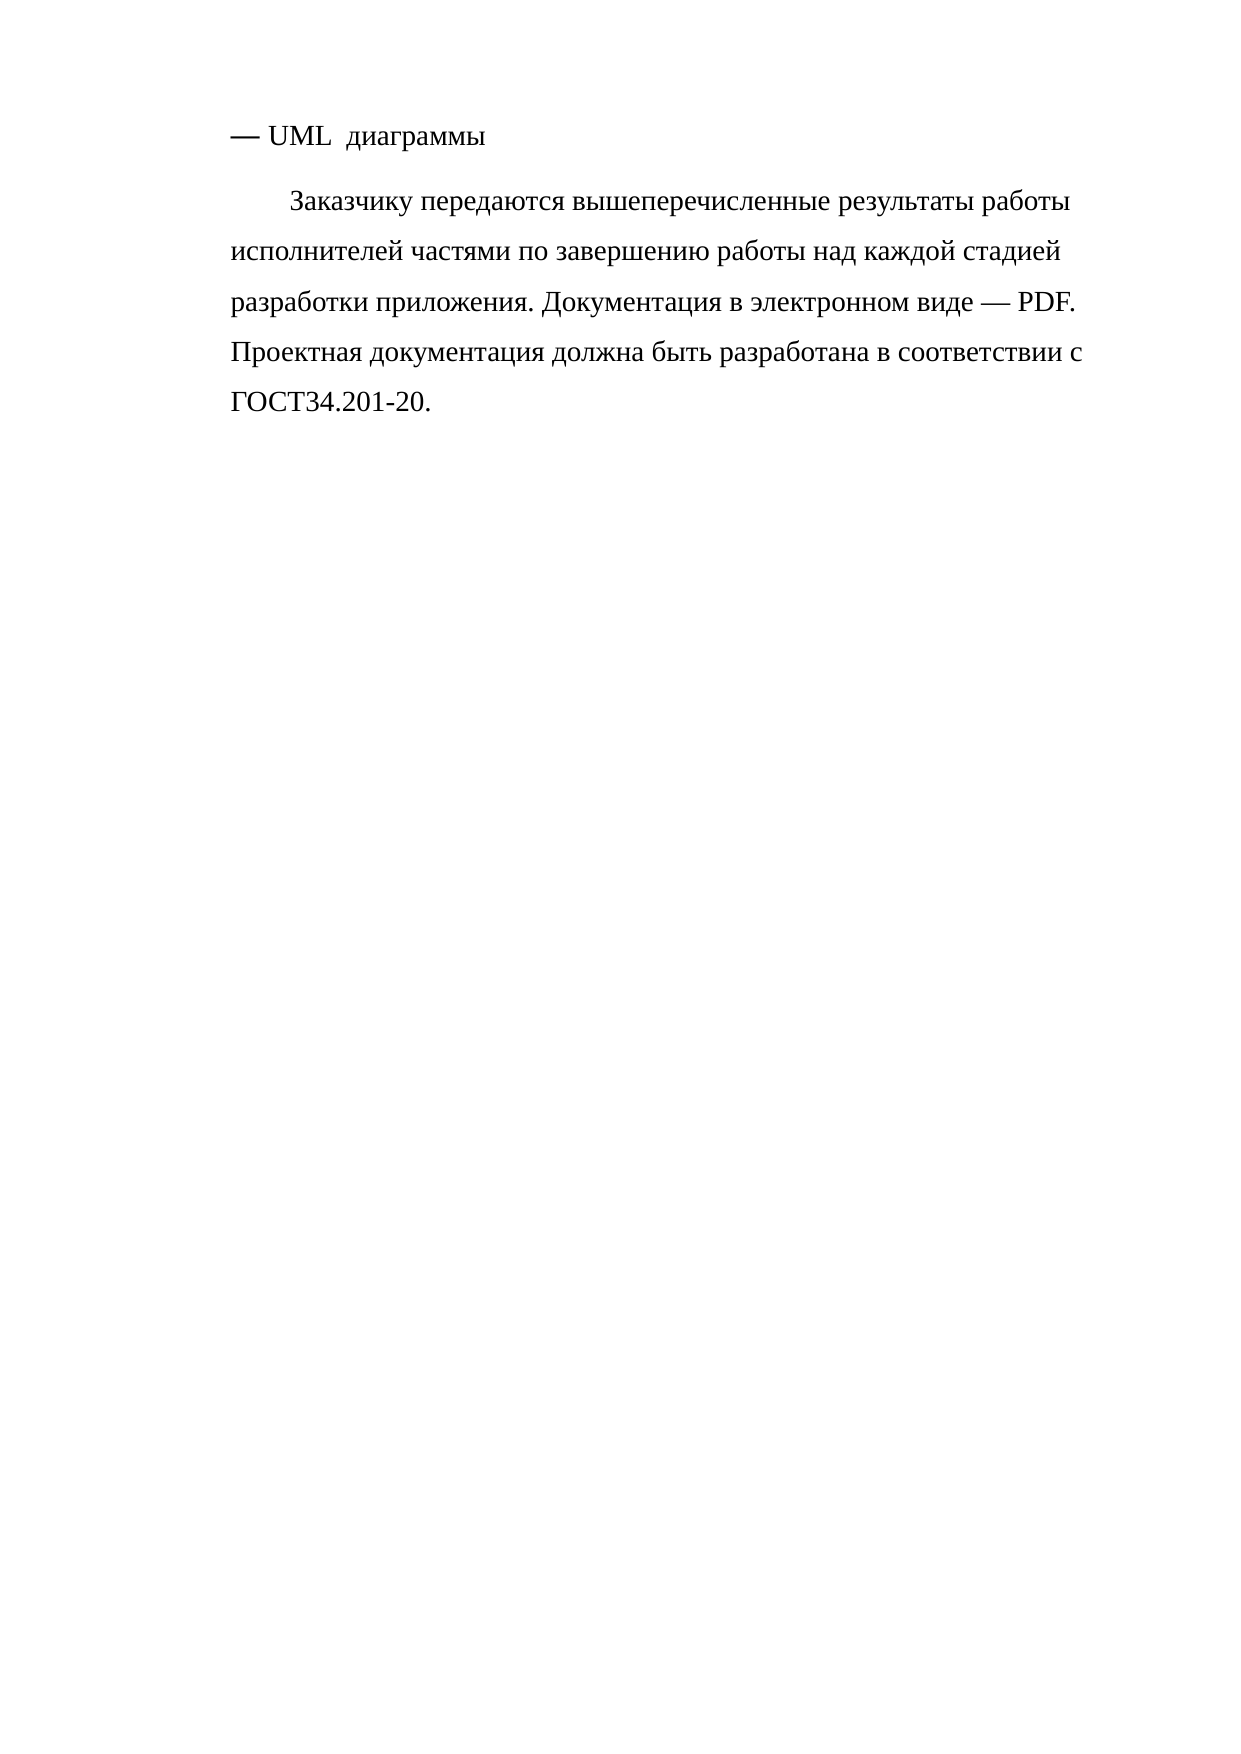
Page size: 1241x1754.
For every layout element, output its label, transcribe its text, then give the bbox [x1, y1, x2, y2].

list UML диаграммы [230, 118, 1122, 152]
text Заказчику передаются вышеперечисленные результаты работы исполнителей частями по завершению работы над каждой стадией разработки приложения. Документация в электронном виде — PDF. Проектная документация должна быть разработана в соответствии с ГОСТ34.201-20. [230, 183, 1122, 418]
